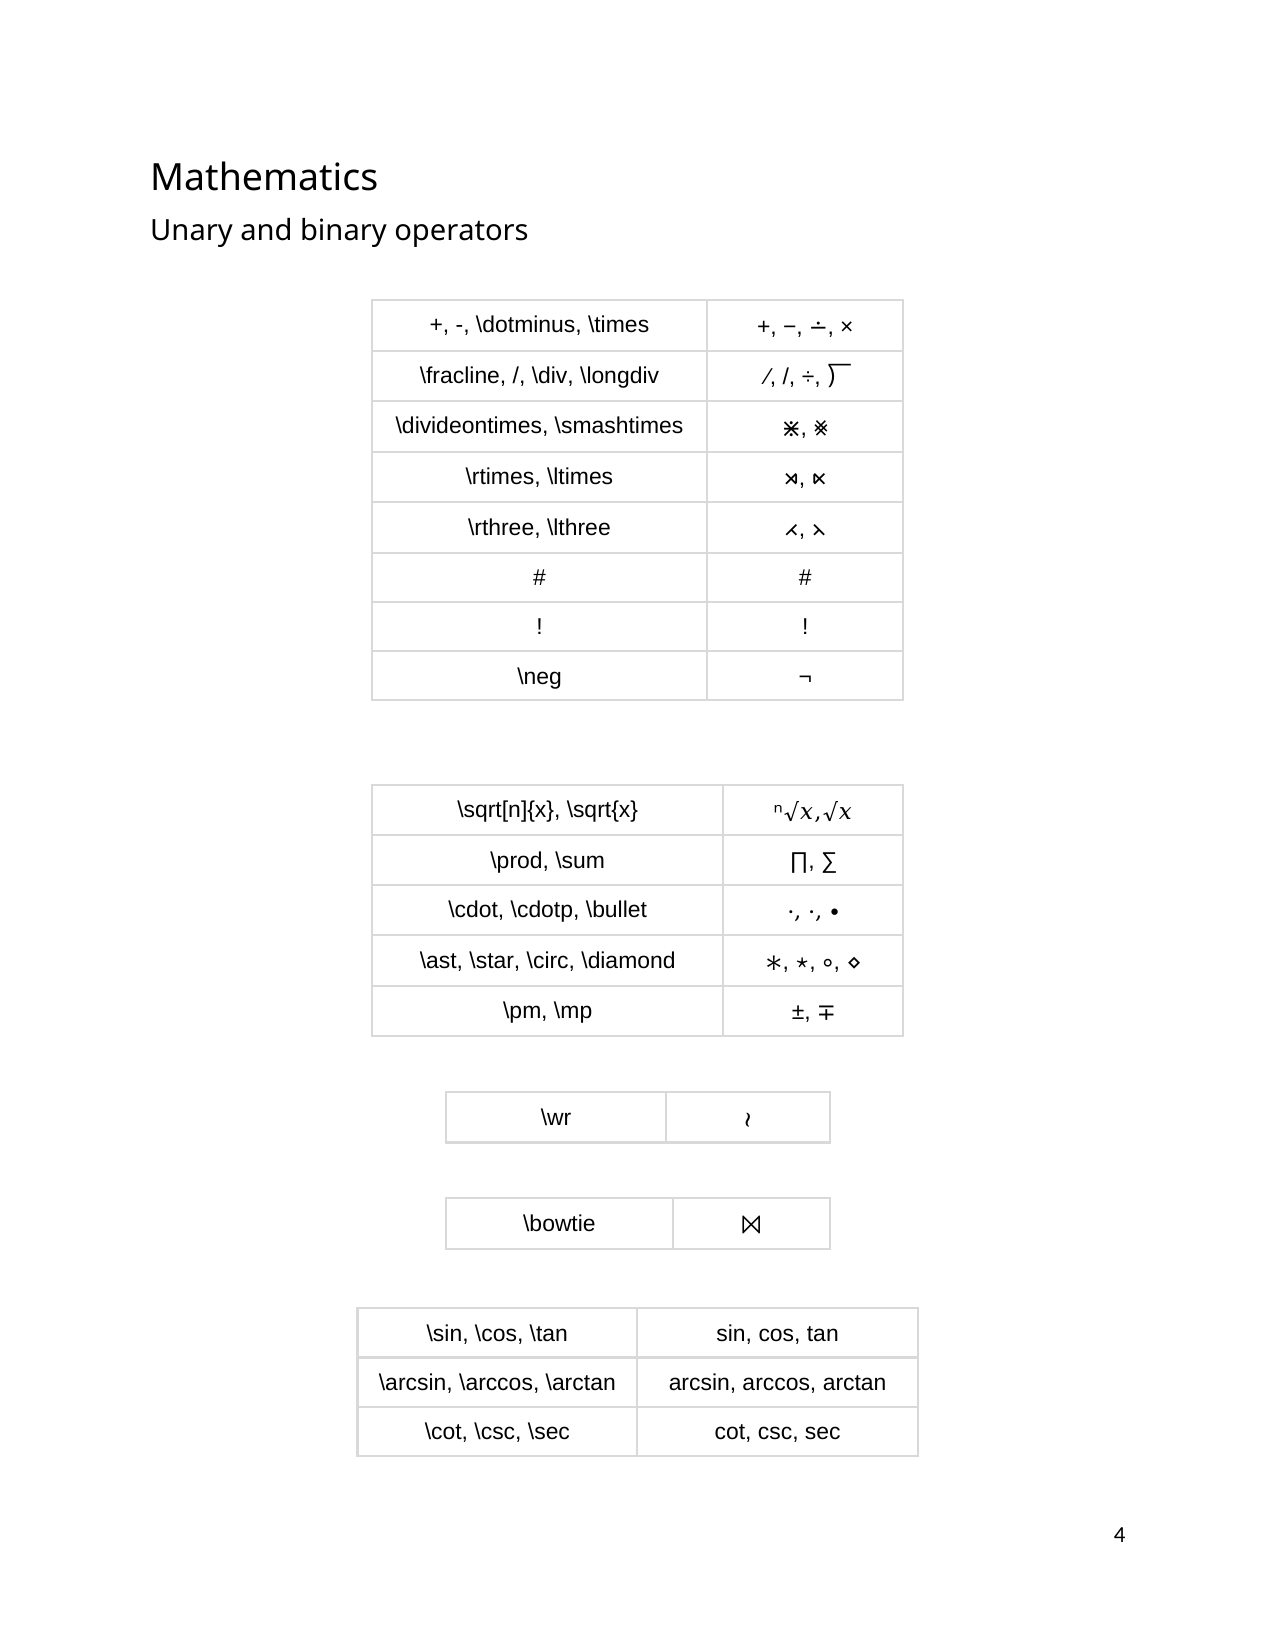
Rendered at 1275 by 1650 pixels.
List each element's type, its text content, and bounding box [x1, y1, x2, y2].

table_cell \fracline, /, \div, \longdiv [373, 352, 706, 400]
table_header ≀ [667, 1093, 829, 1141]
table_cell \rtimes, \ltimes [373, 453, 706, 501]
table_header \sin, \cos, \tan [359, 1309, 636, 1356]
table_cell ∕, /, ÷, ⟌ [708, 352, 902, 400]
table_cell ⋊, ⋉ [708, 453, 902, 501]
subtitle Mathematics [150, 150, 1125, 201]
table_header ⨝ [674, 1199, 829, 1248]
table_cell \rthree, \lthree [373, 503, 706, 552]
table_header \wr [447, 1093, 665, 1141]
table_cell \neg [373, 652, 706, 699]
table_header +, −, ∸, × [708, 301, 902, 349]
table_cell ⋇, ⨳ [708, 402, 902, 451]
table_cell \arcsin, \arccos, \arctan [359, 1359, 636, 1406]
table_cell \pm, \mp [373, 987, 722, 1035]
table_cell arcsin, arccos, arctan [638, 1359, 917, 1406]
table_cell # [708, 554, 902, 601]
table_header \sqrt[n]{x}, \sqrt{x} [373, 786, 722, 834]
subtitle Unary and binary operators [150, 209, 1125, 249]
table_cell # [373, 554, 706, 601]
table_cell ⋌, ⋋ [708, 503, 902, 552]
table_cell cot, csc, sec [638, 1408, 917, 1455]
table_cell ∗, ⋆, ∘, ⋄ [724, 936, 902, 984]
table_cell \divideontimes, \smashtimes [373, 402, 706, 451]
table_cell \prod, \sum [373, 836, 722, 884]
table_cell ! [373, 603, 706, 650]
table_cell \cot, \csc, \sec [359, 1408, 636, 1455]
table_cell ±, ∓ [724, 987, 902, 1035]
table_cell \ast, \star, \circ, \diamond [373, 936, 722, 984]
table_cell ·, ⋅, ∙ [724, 886, 902, 934]
table_cell \cdot, \cdotp, \bullet [373, 886, 722, 934]
table_cell ¬ [708, 652, 902, 699]
table_cell ! [708, 603, 902, 650]
table_header \bowtie [447, 1199, 672, 1248]
table_cell ∏, ∑ [724, 836, 902, 884]
table_header +, -, \dotminus, \times [373, 301, 706, 349]
table_header sin, cos, tan [638, 1309, 917, 1356]
table_header ⁿ√𝑥,√𝑥 [724, 786, 902, 834]
